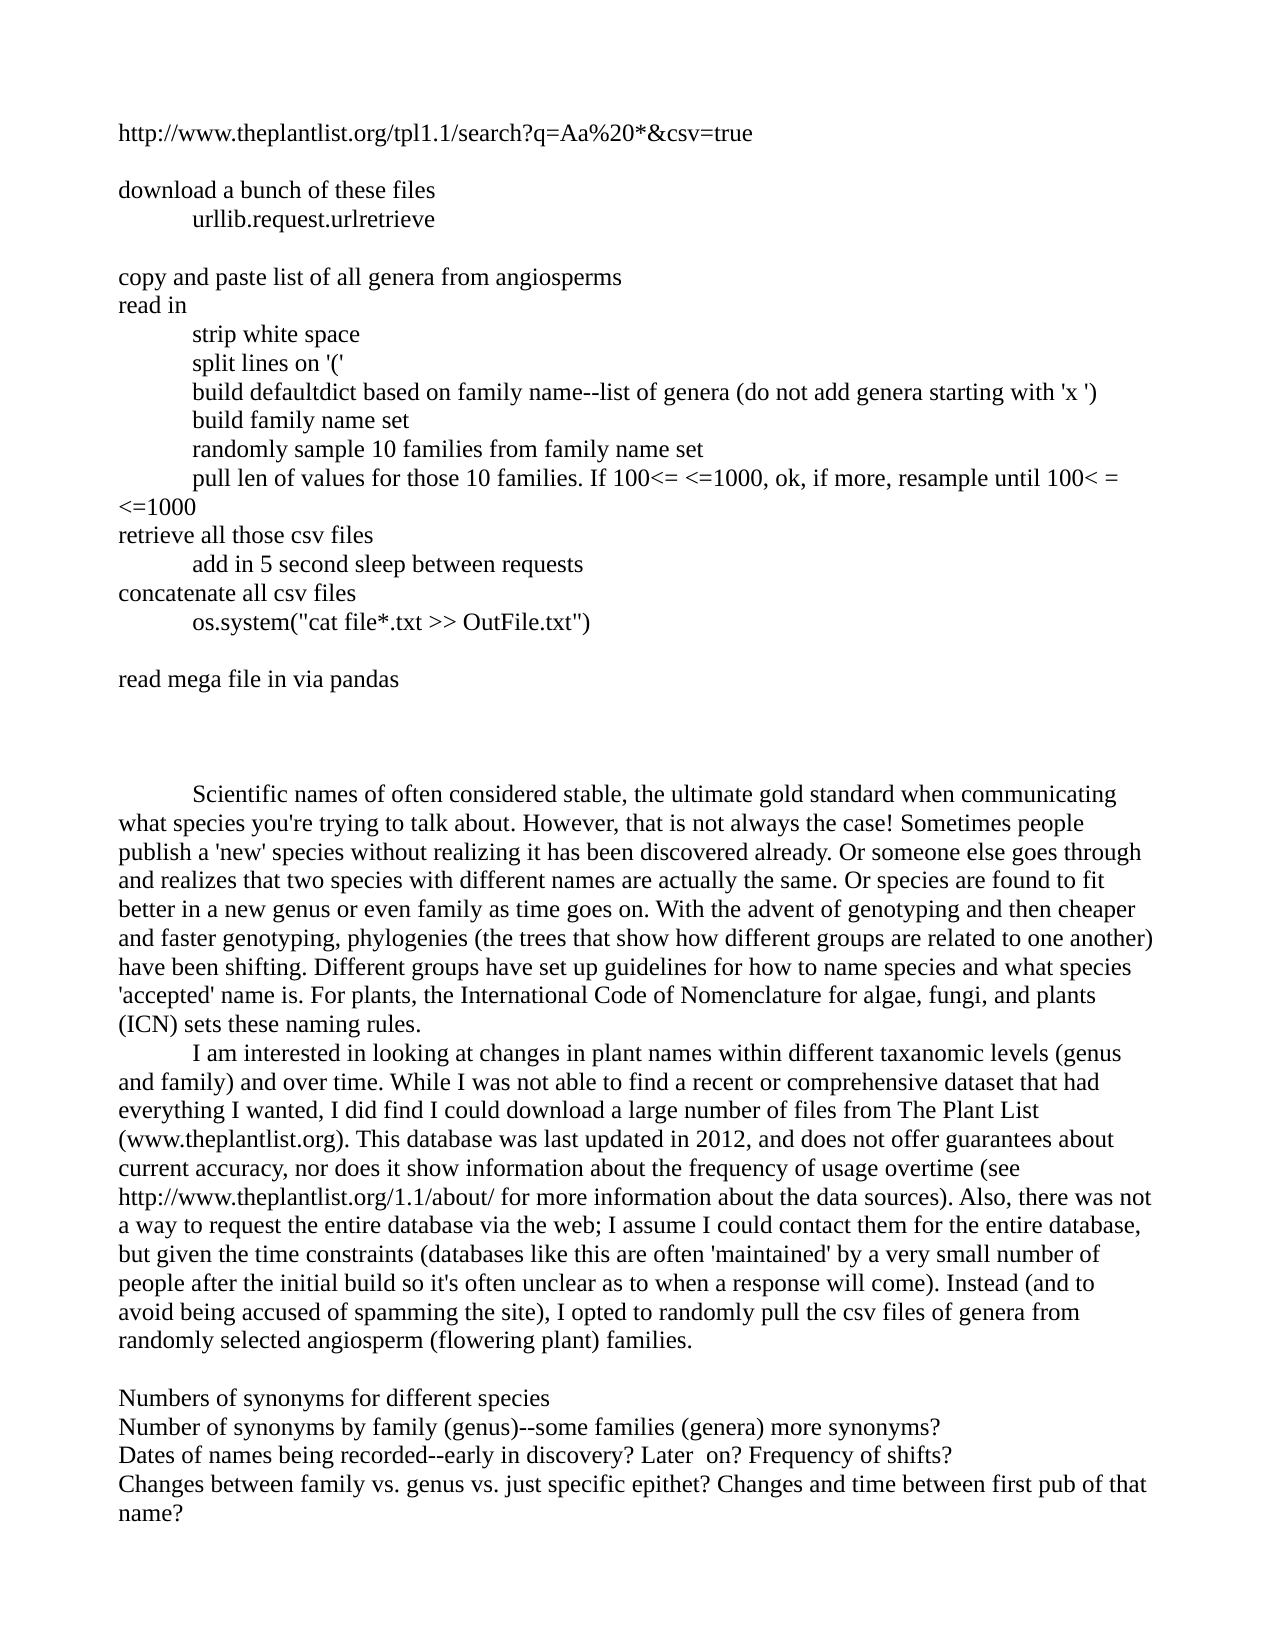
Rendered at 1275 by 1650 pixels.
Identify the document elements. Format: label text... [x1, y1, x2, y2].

text copy and paste list of all genera from angiosperms [118, 262, 1157, 291]
text urllib.request.urlretrieve [118, 204, 1157, 233]
text Dates of names being recorded--early in discovery? Later on? Frequency of shifts? [118, 1441, 1157, 1469]
text download a bunch of these files [118, 176, 1157, 204]
text read in [118, 291, 1157, 319]
text http://www.theplantlist.org/tpl1.1/search?q=Aa%20*&csv=true [118, 118, 1157, 147]
text Changes between family vs. genus vs. just specific epithet? Changes and time between first pub of that name? [118, 1469, 1157, 1527]
text split lines on '(' [118, 348, 1157, 377]
text I am interested in looking at changes in plant names within different taxanomic levels (genus and family) and over time. While I was not able to find a recent or comprehensive dataset that had everything I wanted, I did find I could download a large number of files from The Plant List (www.theplantlist.org). This database was last updated in 2012, and does not offer guarantees about current accuracy, nor does it show information about the frequency of usage overtime (see http://www.theplantlist.org/1.1/about/ for more information about the data sources). Also, there was not a way to request the entire database via the web; I assume I could contact them for the entire database, but given the time constraints (databases like this are often 'maintained' by a very small number of people after the initial build so it's often unclear as to when a response will come). Instead (and to avoid being accused of spamming the site), I opted to randomly pull the csv files of genera from randomly selected angiosperm (flowering plant) families. [118, 1038, 1157, 1354]
text strip white space [118, 319, 1157, 348]
text Number of synonyms by family (genus)--some families (genera) more synonyms? [118, 1412, 1157, 1441]
text randomly sample 10 families from family name set [118, 434, 1157, 463]
text build family name set [118, 406, 1157, 434]
text concatenate all csv files [118, 578, 1157, 607]
text build defaultdict based on family name--list of genera (do not add genera starting with 'x ') [118, 377, 1157, 406]
text add in 5 second sleep between requests [118, 549, 1157, 578]
text retrieve all those csv files [118, 521, 1157, 549]
text os.system("cat file*.txt >> OutFile.txt") [118, 607, 1157, 636]
text Numbers of synonyms for different species [118, 1383, 1157, 1412]
text Scientific names of often considered stable, the ultimate gold standard when communicating what species you're trying to talk about. However, that is not always the case! Sometimes people publish a 'new' species without realizing it has been discovered already. Or someone else goes through and realizes that two species with different names are actually the same. Or species are found to fit better in a new genus or even family as time goes on. With the advent of genotyping and then cheaper and faster genotyping, phylogenies (the trees that show how different groups are related to one another) have been shifting. Different groups have set up guidelines for how to name species and what species 'accepted' name is. For plants, the International Code of Nomenclature for algae, fungi, and plants (ICN) sets these naming rules. [118, 779, 1157, 1038]
text read mega file in via pandas [118, 664, 1157, 693]
text pull len of values for those 10 families. If 100<= <=1000, ok, if more, resample until 100< = <=1000 [118, 463, 1157, 521]
